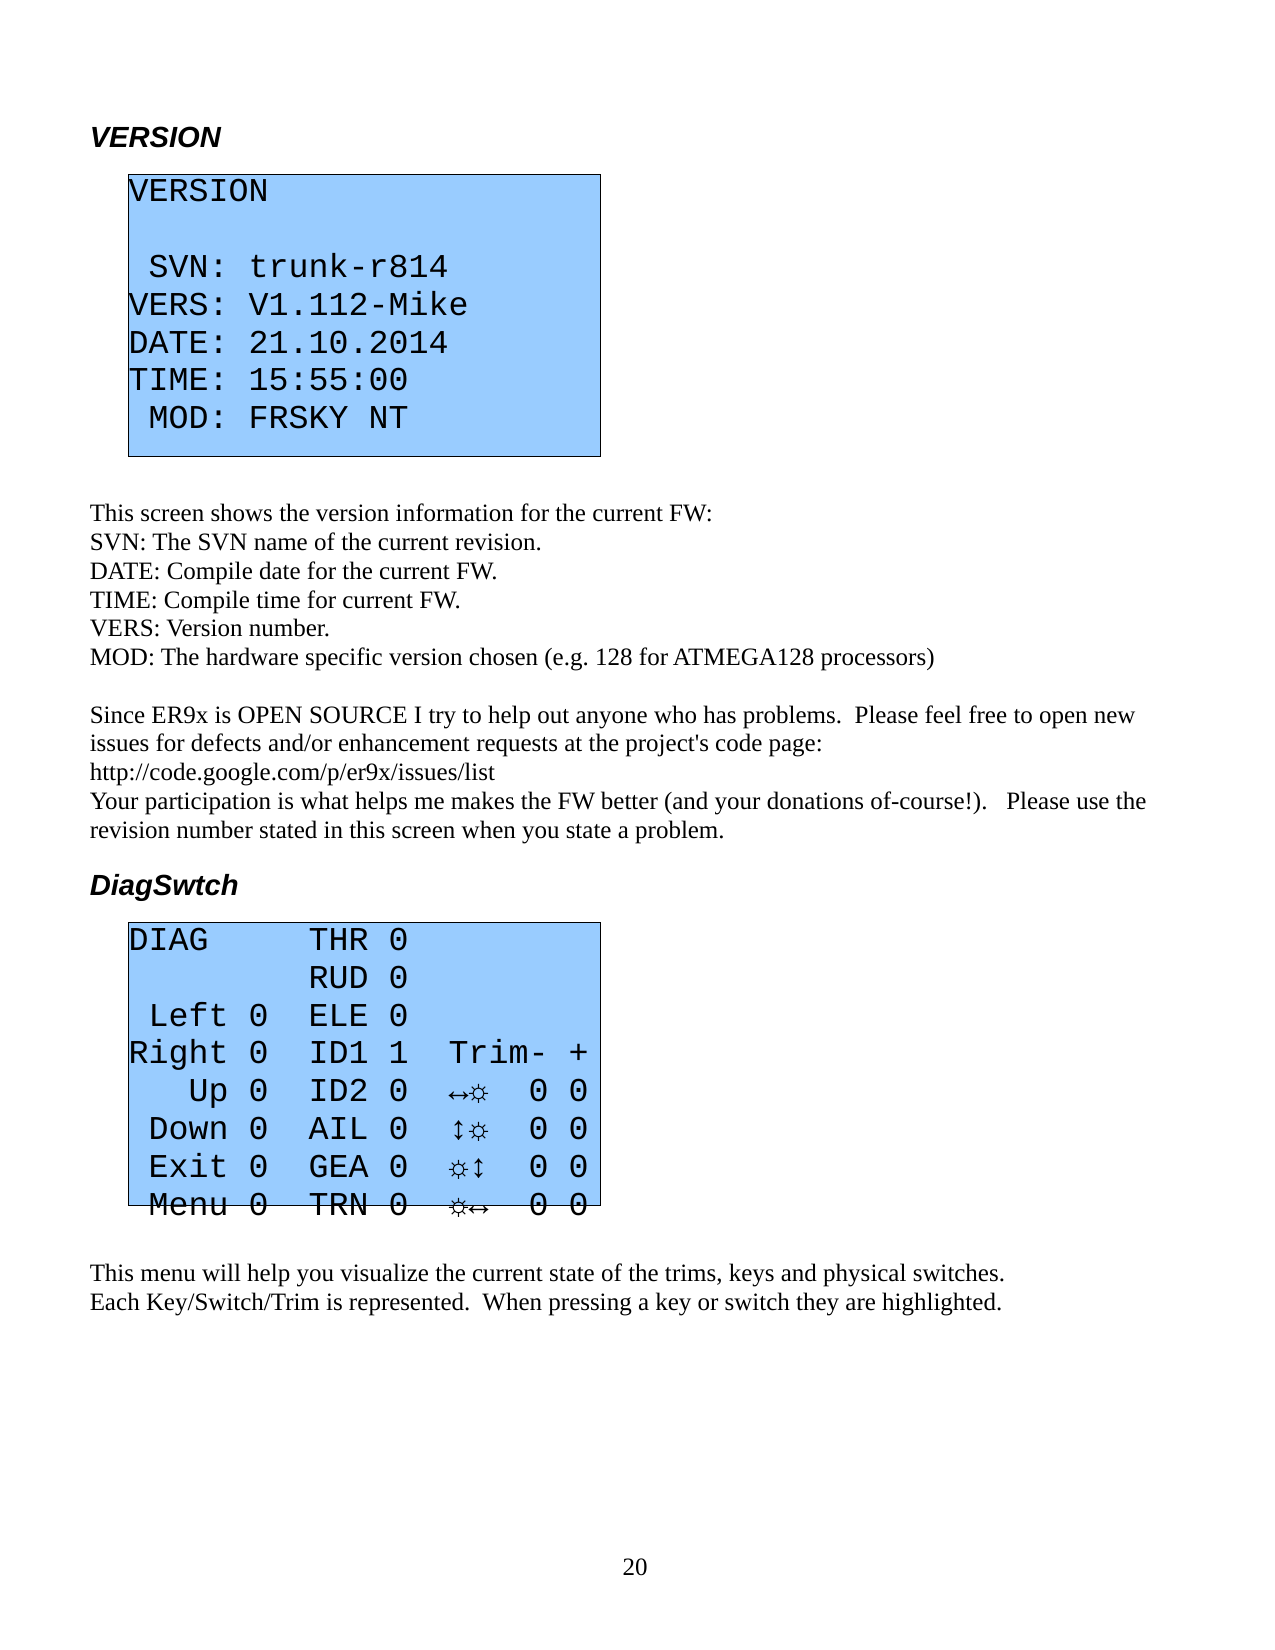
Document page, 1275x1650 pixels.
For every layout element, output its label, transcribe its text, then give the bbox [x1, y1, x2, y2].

text http://code.google.com/p/er9x/issues/list [89, 757, 1180, 786]
text This screen shows the version information for the current FW: [89, 498, 1180, 527]
text Your participation is what helps me makes the FW better (and your donations of-course!). Please use the revision number stated in this screen when you state a problem. [89, 786, 1180, 843]
text DATE: Compile date for the current FW. [89, 556, 1180, 585]
text MOD: The hardware specific version chosen (e.g. 128 for ATMEGA128 processors) [89, 642, 1180, 671]
text Each Key/Switch/Trim is represented. When pressing a key or switch they are highlighted. [89, 1287, 1180, 1316]
subtitle VERSION [89, 120, 1180, 153]
subtitle DiagSwtch [89, 868, 1180, 902]
text Since ER9x is OPEN SOURCE I try to help out anyone who has problems. Please feel free to open new issues for defects and/or enhancement requests at the project's code page: [89, 700, 1180, 757]
text SVN: The SVN name of the current revision. [89, 527, 1180, 556]
text VERS: Version number. [89, 613, 1180, 642]
text TIME: Compile time for current FW. [89, 585, 1180, 613]
text This menu will help you visualize the current state of the trims, keys and physical switches. [89, 1258, 1180, 1287]
